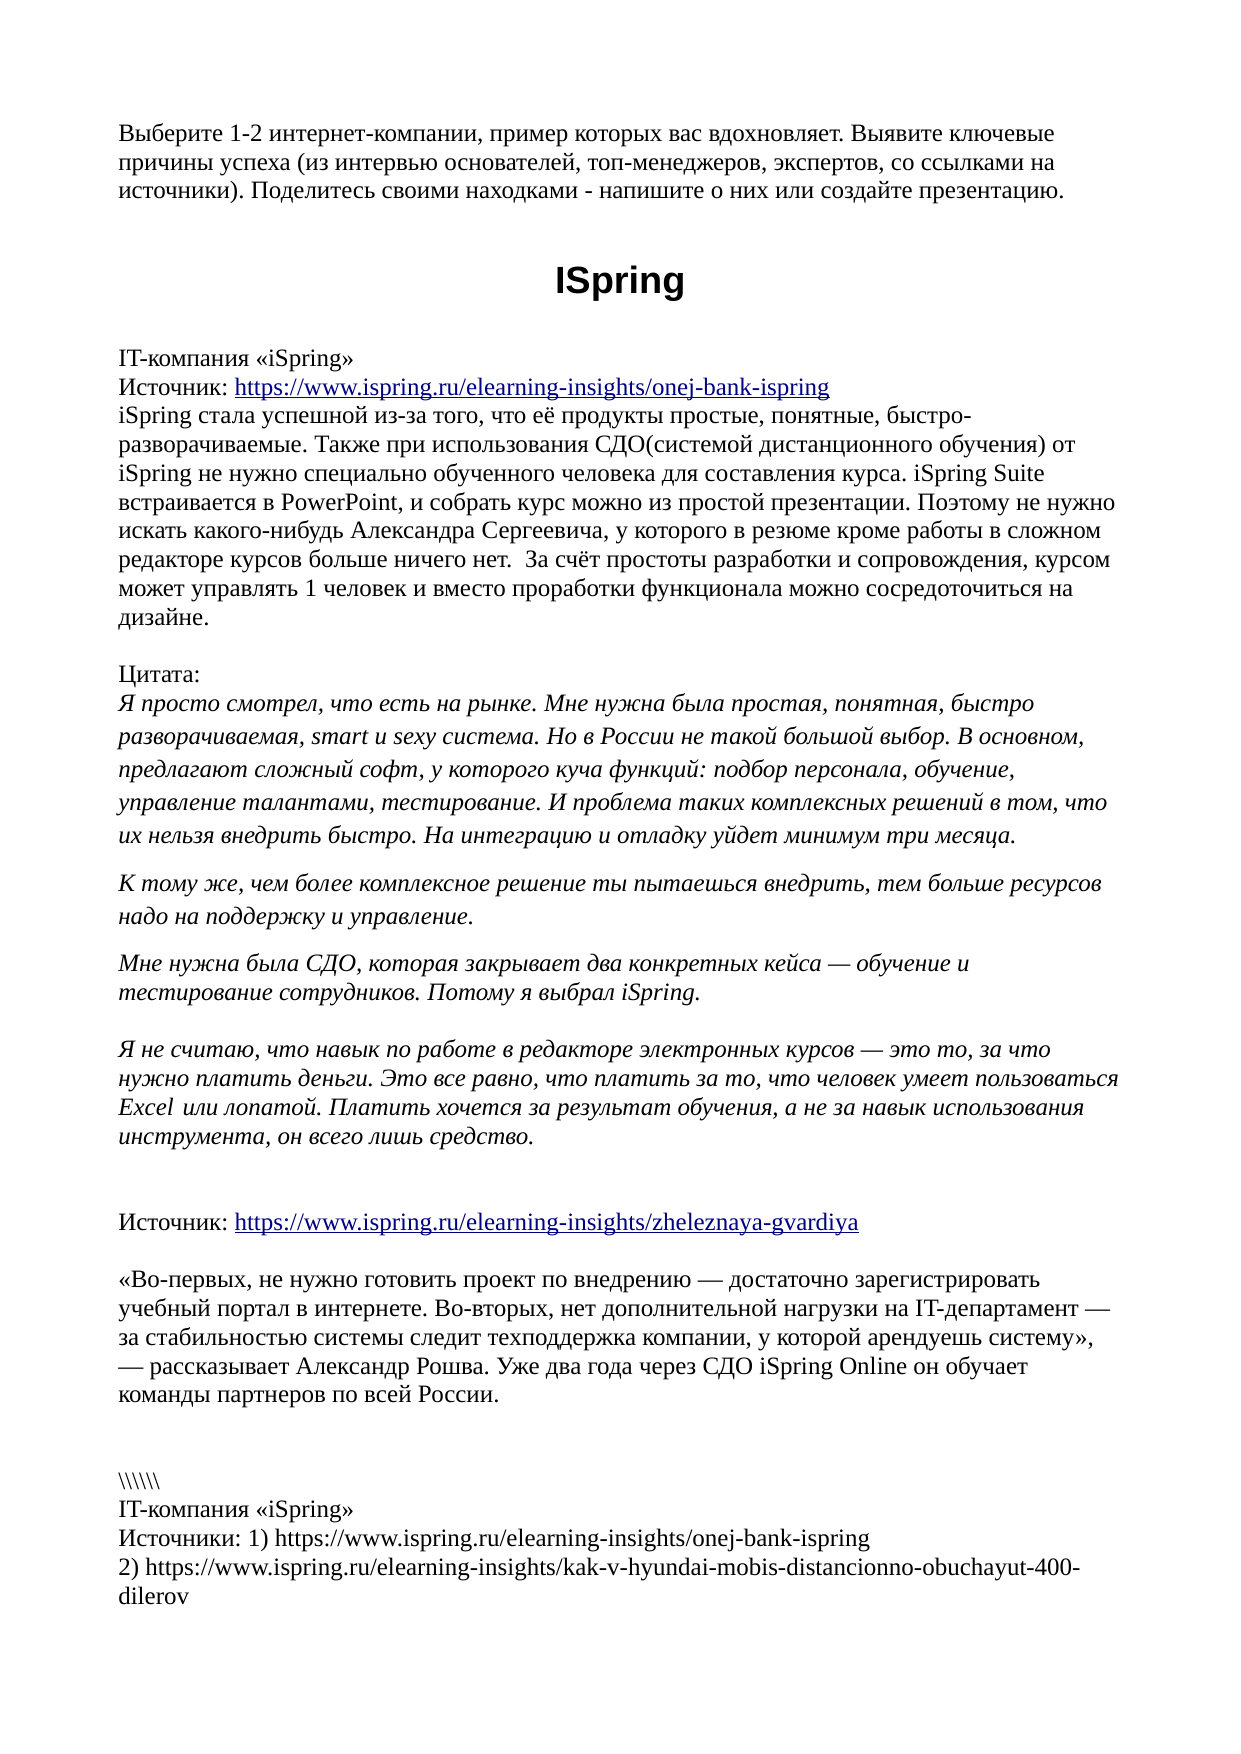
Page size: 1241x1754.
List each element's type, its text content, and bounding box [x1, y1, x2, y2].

text Выберите 1-2 интернет-компании, пример которых вас вдохновляет. Выявите ключевые причины успеха (из интервью основателей, топ-менеджеров, экспертов, со ссылками на источники). Поделитесь своими находками - напишите о них или создайте презентацию. [118, 118, 1122, 204]
text Источник: https://www.ispring.ru/elearning-insights/zheleznaya-gvardiya [118, 1207, 1122, 1236]
text Я не считаю, что навык по работе в редакторе электронных курсов — это то, за что нужно платить деньги. Это все равно, что платить за то, что человек умеет пользоваться Excel или лопатой. Платить хочется за результат обучения, а не за навык использования инструмента, он всего лишь средство. [118, 1034, 1122, 1149]
subtitle ISpring [118, 258, 1122, 302]
text 2) https://www.ispring.ru/elearning-insights/kak-v-hyundai-mobis-distancionno-obuchayut-400-dilerov [118, 1552, 1122, 1609]
text Цитата: [118, 659, 1122, 688]
text IT-компания «iSpring» [118, 1494, 1122, 1523]
text Я просто смотрел, что есть на рынке. Мне нужна была простая, понятная, быстро разворачиваемая, smart и sexy система. Но в России не такой большой выбор. В основном, предлагают сложный софт, у которого куча функций: подбор персонала, обучение, управление талантами, тестирование. И проблема таких комплексных решений в том, что их нельзя внедрить быстро. На интеграцию и отладку уйдет минимум три месяца. [118, 688, 1122, 849]
text Источники: 1) https://www.ispring.ru/elearning-insights/onej-bank-ispring [118, 1523, 1122, 1552]
text Источник: https://www.ispring.ru/elearning-insights/onej-bank-ispring [118, 372, 1122, 401]
text iSpring стала успешной из-за того, что её продукты простые, понятные, быстро-разворачиваемые. Также при использования СДО(системой дистанционного обучения) от iSpring не нужно специально обученного человека для составления курса. iSpring Suite встраивается в PowerPoint, и собрать курс можно из простой презентации. Поэтому не нужно искать какого-нибудь Александра Сергеевича, у которого в резюме кроме работы в сложном редакторе курсов больше ничего нет. За счёт простоты разработки и сопровождения, курсом может управлять 1 человек и вместо проработки функционала можно сосредоточиться на дизайне. [118, 401, 1122, 631]
text IT-компания «iSpring» [118, 343, 1122, 372]
text К тому же, чем более комплексное решение ты пытаешься внедрить, тем больше ресурсов надо на поддержку и управление. [118, 868, 1122, 929]
text «Во-первых, не нужно готовить проект по внедрению — достаточно зарегистрировать учебный портал в интернете. Во-вторых, нет дополнительной нагрузки на IT-департамент — за стабильностью системы следит техподдержка компании, у которой арендуешь систему», — рассказывает Александр Рошва. Уже два года через СДО iSpring Online он обучает команды партнеров по всей России. [118, 1264, 1122, 1408]
text \\\\\\ [118, 1466, 1122, 1494]
text Мне нужна была СДО, которая закрывает два конкретных кейса — обучение и тестирование сотрудников. Потому я выбрал iSpring. [118, 948, 1122, 1006]
